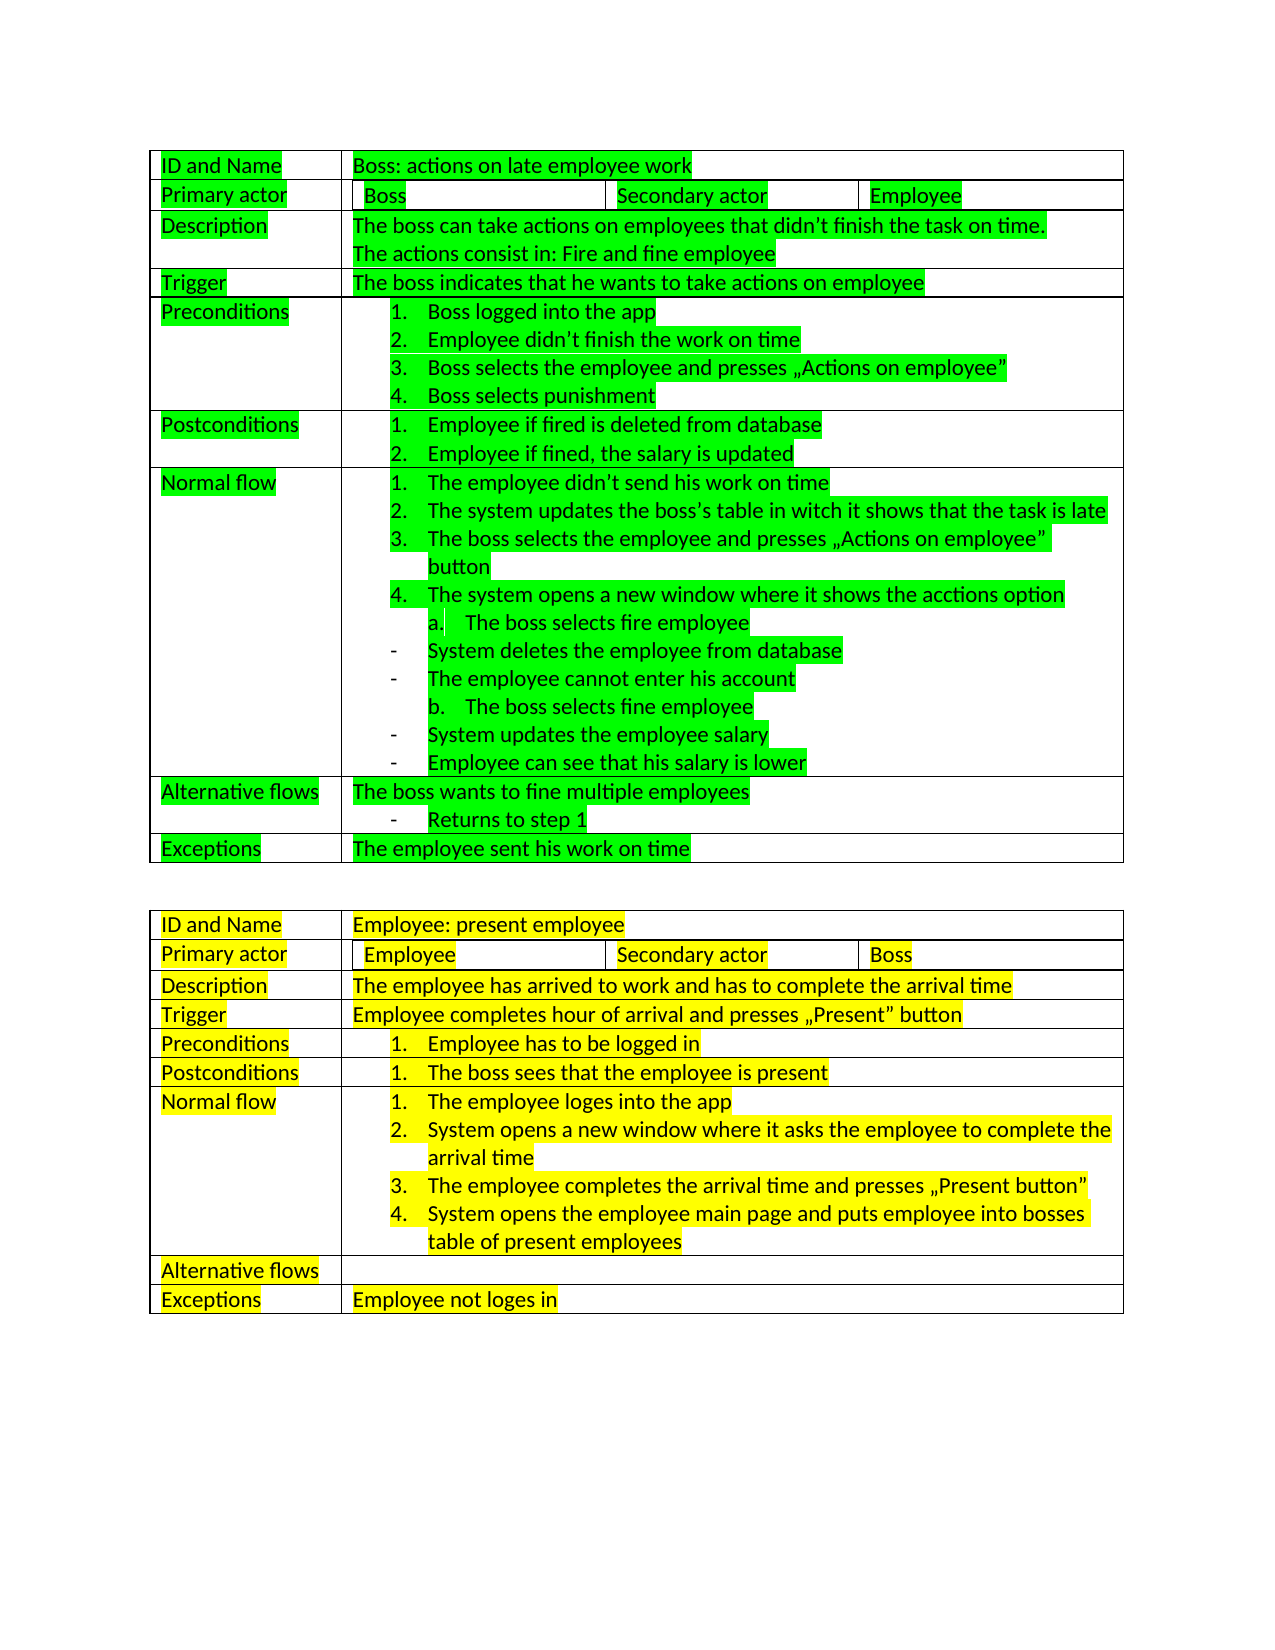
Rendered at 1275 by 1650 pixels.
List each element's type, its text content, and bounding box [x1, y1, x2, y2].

table_cell The employee has arrived to work and has to complete the arrival time [342, 971, 1123, 999]
table_cell Boss logged into the app Employee didn’t finish the work on time Boss selects the employee and presses „Actions on employee” Boss selects punishment [342, 298, 1123, 409]
table_cell Postconditions [151, 411, 341, 467]
table_cell Normal flow [151, 1087, 341, 1255]
table_cell Description [151, 211, 341, 267]
table_cell The employee loges into the app System opens a new window where it asks the employee to complete the arrival time The employee completes the arrival time and presses „Present button” System opens the employee main page and puts employee into bosses table of present employees [342, 1087, 1123, 1255]
table_header Employee: present employee [342, 911, 1123, 938]
table_header Secondary actor [606, 941, 858, 969]
table_cell The boss can take actions on employees that didn’t finish the task on time. The actions consist in: Fire and fine employee [342, 211, 1123, 267]
table_header ID and Name [151, 911, 341, 938]
table_header Employee [353, 941, 605, 969]
table_cell Alternative flows [151, 777, 341, 833]
table_cell The employee didn’t send his work on time The system updates the boss’s table in witch it shows that the task is late The boss selects the employee and presses „Actions on employee” button The system opens a new window where it shows the acctions option The boss selects fire employee System deletes the employee from database The employee cannot enter his account The boss selects fine employee System updates the employee salary Employee can see that his salary is lower [342, 468, 1123, 776]
table_cell Description [151, 971, 341, 999]
table_cell Preconditions [151, 1029, 341, 1057]
table_cell Trigger [151, 269, 341, 296]
table_header Employee [859, 181, 1123, 209]
table_cell Primary actor [151, 180, 341, 210]
table_cell Employee completes hour of arrival and presses „Present” button [342, 1000, 1123, 1028]
table_cell [342, 940, 352, 970]
table_cell Employee has to be logged in [342, 1029, 1123, 1057]
table_header Boss: actions on late employee work [342, 151, 1123, 179]
table_cell The employee sent his work on time [342, 834, 1123, 862]
table_cell Exceptions [151, 1285, 341, 1313]
table_cell Employee not loges in [342, 1285, 1123, 1313]
table_header Boss [353, 181, 605, 209]
table_cell [342, 180, 352, 210]
table_cell Exceptions [151, 834, 341, 862]
table_header ID and Name [151, 151, 341, 179]
table_cell The boss sees that the employee is present [342, 1058, 1123, 1086]
table_cell Normal flow [151, 468, 341, 776]
table_cell [342, 1256, 1123, 1284]
table_cell Primary actor [151, 940, 341, 970]
table_cell Alternative flows [151, 1256, 341, 1284]
table_cell The boss indicates that he wants to take actions on employee [342, 269, 1123, 296]
table_cell Preconditions [151, 298, 341, 409]
table_cell Postconditions [151, 1058, 341, 1086]
table_cell Trigger [151, 1000, 341, 1028]
table_header Secondary actor [606, 181, 858, 209]
table_header Boss [859, 941, 1123, 969]
table_cell Employee if fired is deleted from database Employee if fined, the salary is updated [342, 411, 1123, 467]
table_cell The boss wants to fine multiple employees Returns to step 1 [342, 777, 1123, 833]
